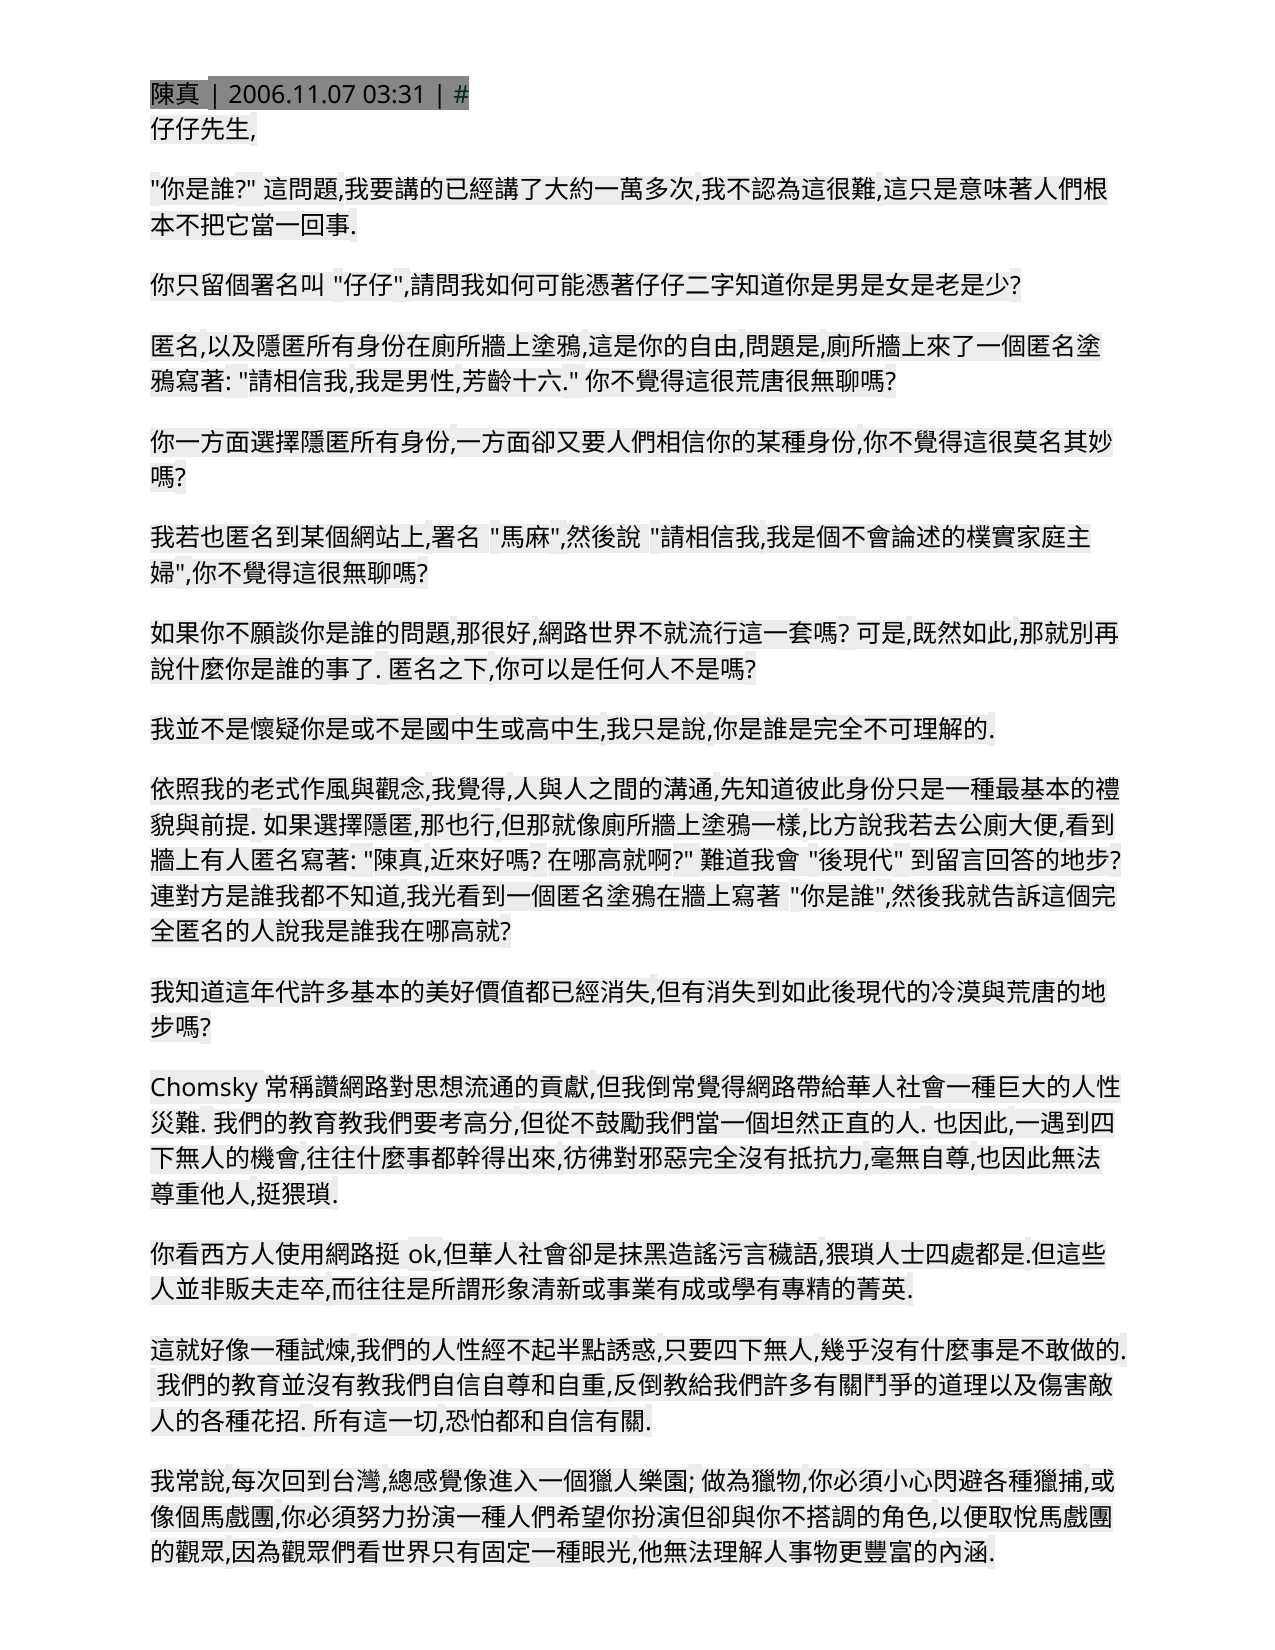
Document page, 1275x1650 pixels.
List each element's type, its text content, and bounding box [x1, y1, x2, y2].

text 仔仔先生, [150, 110, 1125, 146]
text 如果你不願談你是誰的問題,那很好,網路世界不就流行這一套嗎? 可是,既然如此,那就別再說什麼你是誰的事了. 匿名之下,你可以是任何人不是嗎? [150, 614, 1125, 685]
text 這就好像一種試煉,我們的人性經不起半點誘惑,只要四下無人,幾乎沒有什麼事是不敢做的. 我們的教育並沒有教我們自信自尊和自重,反倒教給我們許多有關鬥爭的道理以及傷害敵人的各種花招. 所有這一切,恐怕都和自信有關. [150, 1331, 1125, 1437]
text 陳真 | 2006.11.07 03:31 | # [150, 75, 1125, 110]
text Chomsky 常稱讚網路對思想流通的貢獻,但我倒常覺得網路帶給華人社會一種巨大的人性災難. 我們的教育教我們要考高分,但從不鼓勵我們當一個坦然正直的人. 也因此,一遇到四下無人的機會,往往什麼事都幹得出來,彷彿對邪惡完全沒有抵抗力,毫無自尊,也因此無法尊重他人,挺猥瑣. [150, 1069, 1125, 1210]
text 你看西方人使用網路挺 ok,但華人社會卻是抹黑造謠污言穢語,猥瑣人士四處都是.但這些人並非販夫走卒,而往往是所謂形象清新或事業有成或學有專精的菁英. [150, 1235, 1125, 1306]
text 我若也匿名到某個網站上,署名 "馬麻",然後說 "請相信我,我是個不會論述的樸實家庭主婦",你不覺得這很無聊嗎? [150, 519, 1125, 589]
text 你一方面選擇隱匿所有身份,一方面卻又要人們相信你的某種身份,你不覺得這很莫名其妙嗎? [150, 423, 1125, 494]
text 匿名,以及隱匿所有身份在廁所牆上塗鴉,這是你的自由,問題是,廁所牆上來了一個匿名塗鴉寫著: "請相信我,我是男性,芳齡十六." 你不覺得這很荒唐很無聊嗎? [150, 327, 1125, 398]
text 你只留個署名叫 "仔仔",請問我如何可能憑著仔仔二字知道你是男是女是老是少? [150, 267, 1125, 302]
text 我知道這年代許多基本的美好價值都已經消失,但有消失到如此後現代的冷漠與荒唐的地步嗎? [150, 973, 1125, 1044]
text "你是誰?" 這問題,我要講的已經講了大約一萬多次,我不認為這很難,這只是意味著人們根本不把它當一回事. [150, 171, 1125, 242]
text 我常說,每次回到台灣,總感覺像進入一個獵人樂園; 做為獵物,你必須小心閃避各種獵捕,或像個馬戲團,你必須努力扮演一種人們希望你扮演但卻與你不搭調的角色,以便取悅馬戲團的觀眾,因為觀眾們看世界只有固定一種眼光,他無法理解人事物更豐富的內涵. [150, 1462, 1125, 1569]
text 我並不是懷疑你是或不是國中生或高中生,我只是說,你是誰是完全不可理解的. [150, 710, 1125, 746]
text 依照我的老式作風與觀念,我覺得,人與人之間的溝通,先知道彼此身份只是一種最基本的禮貌與前提. 如果選擇隱匿,那也行,但那就像廁所牆上塗鴉一樣,比方說我若去公廁大便,看到牆上有人匿名寫著: "陳真,近來好嗎? 在哪高就啊?" 難道我會 "後現代" 到留言回答的地步? 連對方是誰我都不知道,我光看到一個匿名塗鴉在牆上寫著 "你是誰",然後我就告訴這個完全匿名的人說我是誰我在哪高就? [150, 771, 1125, 948]
